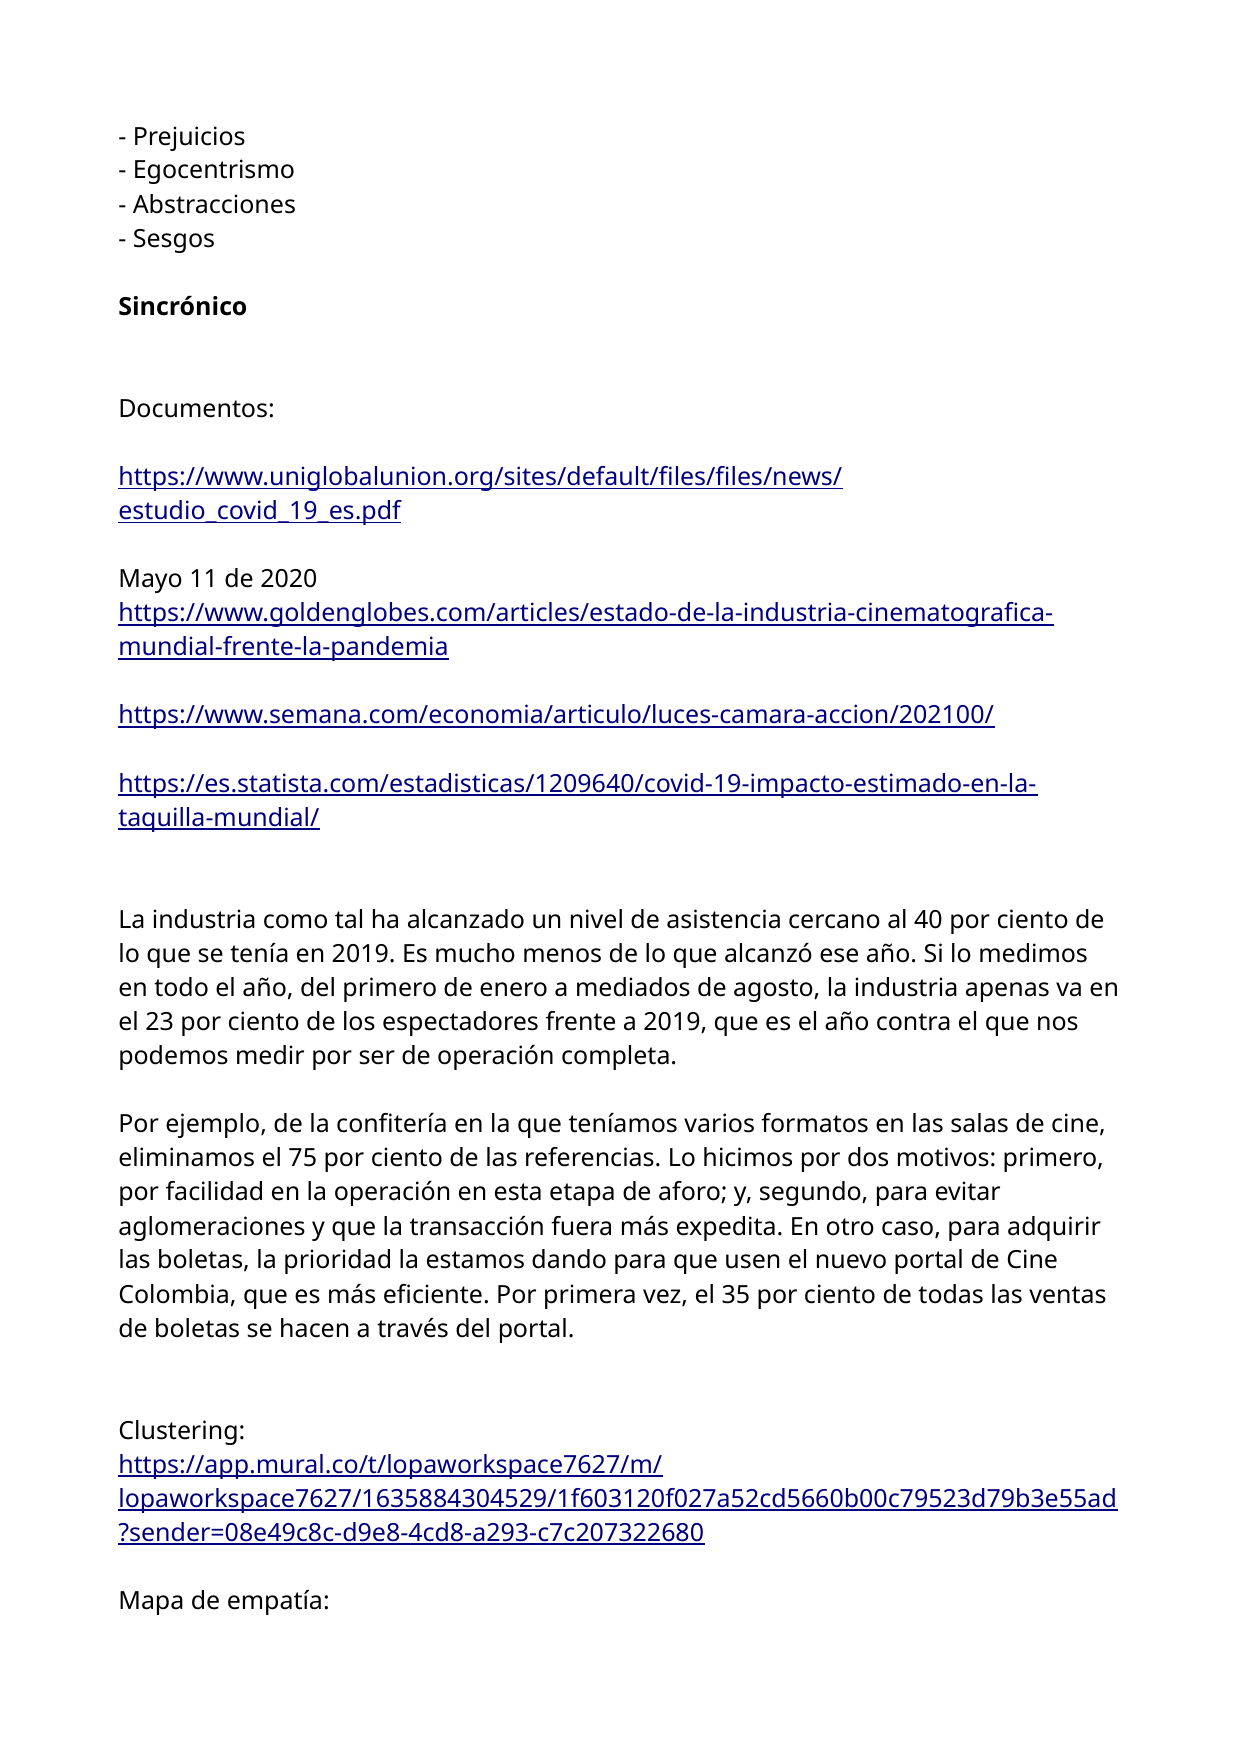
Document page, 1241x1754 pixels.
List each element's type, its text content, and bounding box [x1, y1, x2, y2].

text - Egocentrismo [118, 152, 1122, 186]
text - Prejuicios [118, 118, 1122, 152]
text - Sesgos [118, 220, 1122, 254]
text https://www.semana.com/economia/articulo/luces-camara-accion/202100/ [118, 697, 1122, 731]
text Mayo 11 de 2020 [118, 561, 1122, 595]
text La industria como tal ha alcanzado un nivel de asistencia cercano al 40 por ciento de lo que se tenía en 2019. Es mucho menos de lo que alcanzó ese año. Si lo medimos en todo el año, del primero de enero a mediados de agosto, la industria apenas va en el 23 por ciento de los espectadores frente a 2019, que es el año contra el que nos podemos medir por ser de operación completa. [118, 902, 1122, 1072]
text https://www.goldenglobes.com/articles/estado-de-la-industria-cinematografica-mundial-frente-la-pandemia [118, 595, 1122, 663]
text Sincrónico [118, 288, 1122, 322]
text - Abstracciones [118, 186, 1122, 220]
text https://app.mural.co/t/lopaworkspace7627/m/lopaworkspace7627/1635884304529/1f603120f027a52cd5660b00c79523d79b3e55ad?sender=08e49c8c-d9e8-4cd8-a293-c7c207322680 [118, 1447, 1122, 1549]
text Documentos: [118, 391, 1122, 425]
text Por ejemplo, de la confitería en la que teníamos varios formatos en las salas de cine, eliminamos el 75 por ciento de las referencias. Lo hicimos por dos motivos: primero, por facilidad en la operación en esta etapa de aforo; y, segundo, para evitar aglomeraciones y que la transacción fuera más expedita. En otro caso, para adquirir las boletas, la prioridad la estamos dando para que usen el nuevo portal de Cine Colombia, que es más eficiente. Por primera vez, el 35 por ciento de todas las ventas de boletas se hacen a través del portal. [118, 1106, 1122, 1344]
text https://es.statista.com/estadisticas/1209640/covid-19-impacto-estimado-en-la-taquilla-mundial/ [118, 765, 1122, 833]
text https://www.uniglobalunion.org/sites/default/files/files/news/estudio_covid_19_es.pdf [118, 459, 1122, 527]
text Clustering: [118, 1412, 1122, 1447]
text Mapa de empatía: [118, 1583, 1122, 1617]
